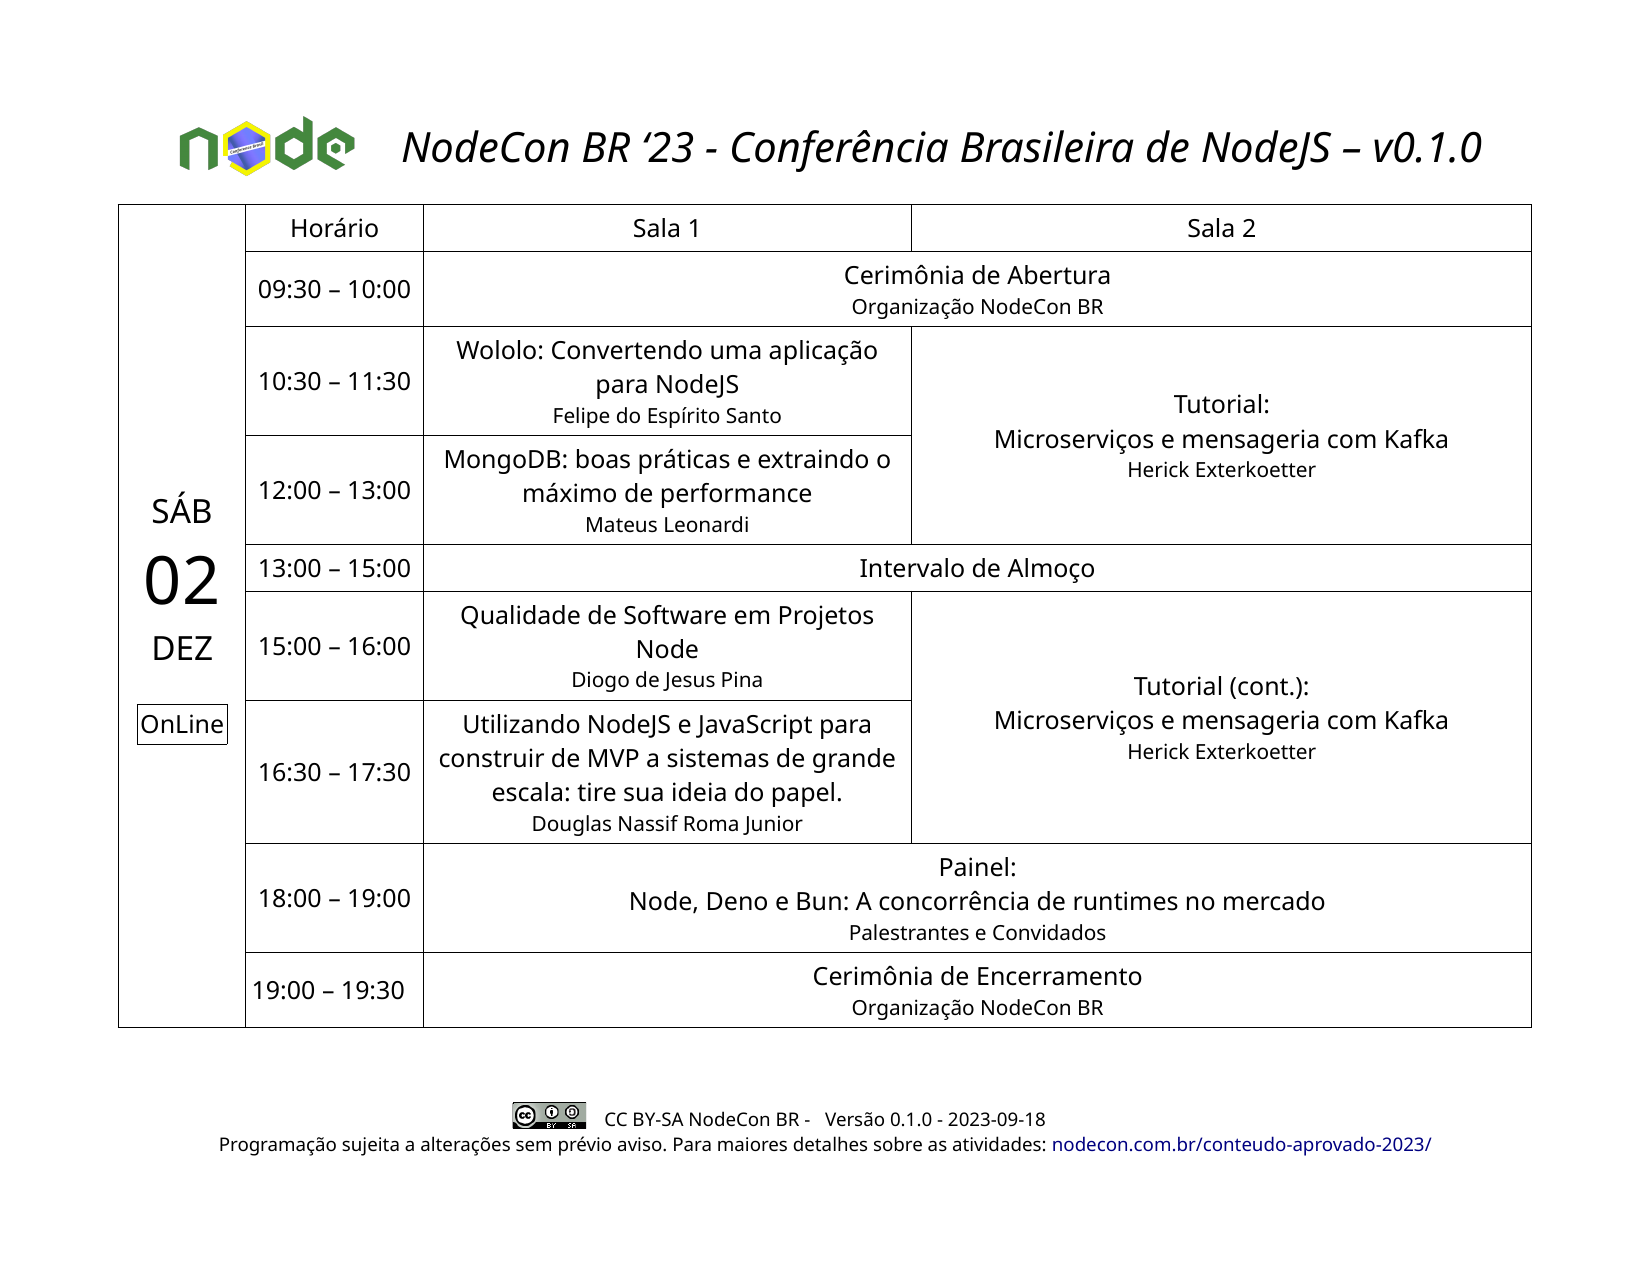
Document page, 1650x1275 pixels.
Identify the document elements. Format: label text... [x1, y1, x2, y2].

table_cell 16:30 – 17:30 [246, 701, 423, 843]
table_cell 09:30 – 10:00 [246, 252, 423, 326]
table_cell 13:00 – 15:00 [246, 545, 423, 591]
picture [172, 115, 362, 178]
table_cell Painel: Node, Deno e Bun: A concorrência de runtimes no mercado Palestrantes e Convidados [424, 844, 1531, 952]
table_cell Tutorial (cont.): Microserviços e mensageria com Kafka Herick Exterkoetter [912, 592, 1531, 843]
table_cell Cerimônia de Abertura Organização NodeCon BR [424, 252, 1531, 326]
table_header Sala 1 [424, 205, 911, 251]
table_cell Intervalo de Almoço [424, 545, 1531, 591]
table_cell Qualidade de Software em Projetos Node Diogo de Jesus Pina [424, 592, 911, 700]
table_cell 19:00 – 19:30 [246, 953, 423, 1027]
table_cell Cerimônia de Encerramento Organização NodeCon BR [424, 953, 1531, 1027]
table_cell 15:00 – 16:00 [246, 592, 423, 700]
table_header SÁB 02 DEZ OnLine [119, 205, 245, 1027]
table_cell 12:00 – 13:00 [246, 436, 423, 544]
picture [512, 1102, 587, 1129]
table_cell MongoDB: boas práticas e extraindo o máximo de performance Mateus Leonardi [424, 436, 911, 544]
table_cell Utilizando NodeJS e JavaScript para construir de MVP a sistemas de grande escala: tire sua ideia do papel. Douglas Nassif Roma Junior [424, 701, 911, 843]
table_cell Tutorial: Microserviços e mensageria com Kafka Herick Exterkoetter [912, 327, 1531, 544]
table_cell Wololo: Convertendo uma aplicação para NodeJS Felipe do Espírito Santo [424, 327, 911, 435]
table_cell 10:30 – 11:30 [246, 327, 423, 435]
table_header Sala 2 [912, 205, 1531, 251]
table_header Horário [246, 205, 423, 251]
table_cell 18:00 – 19:00 [246, 844, 423, 952]
